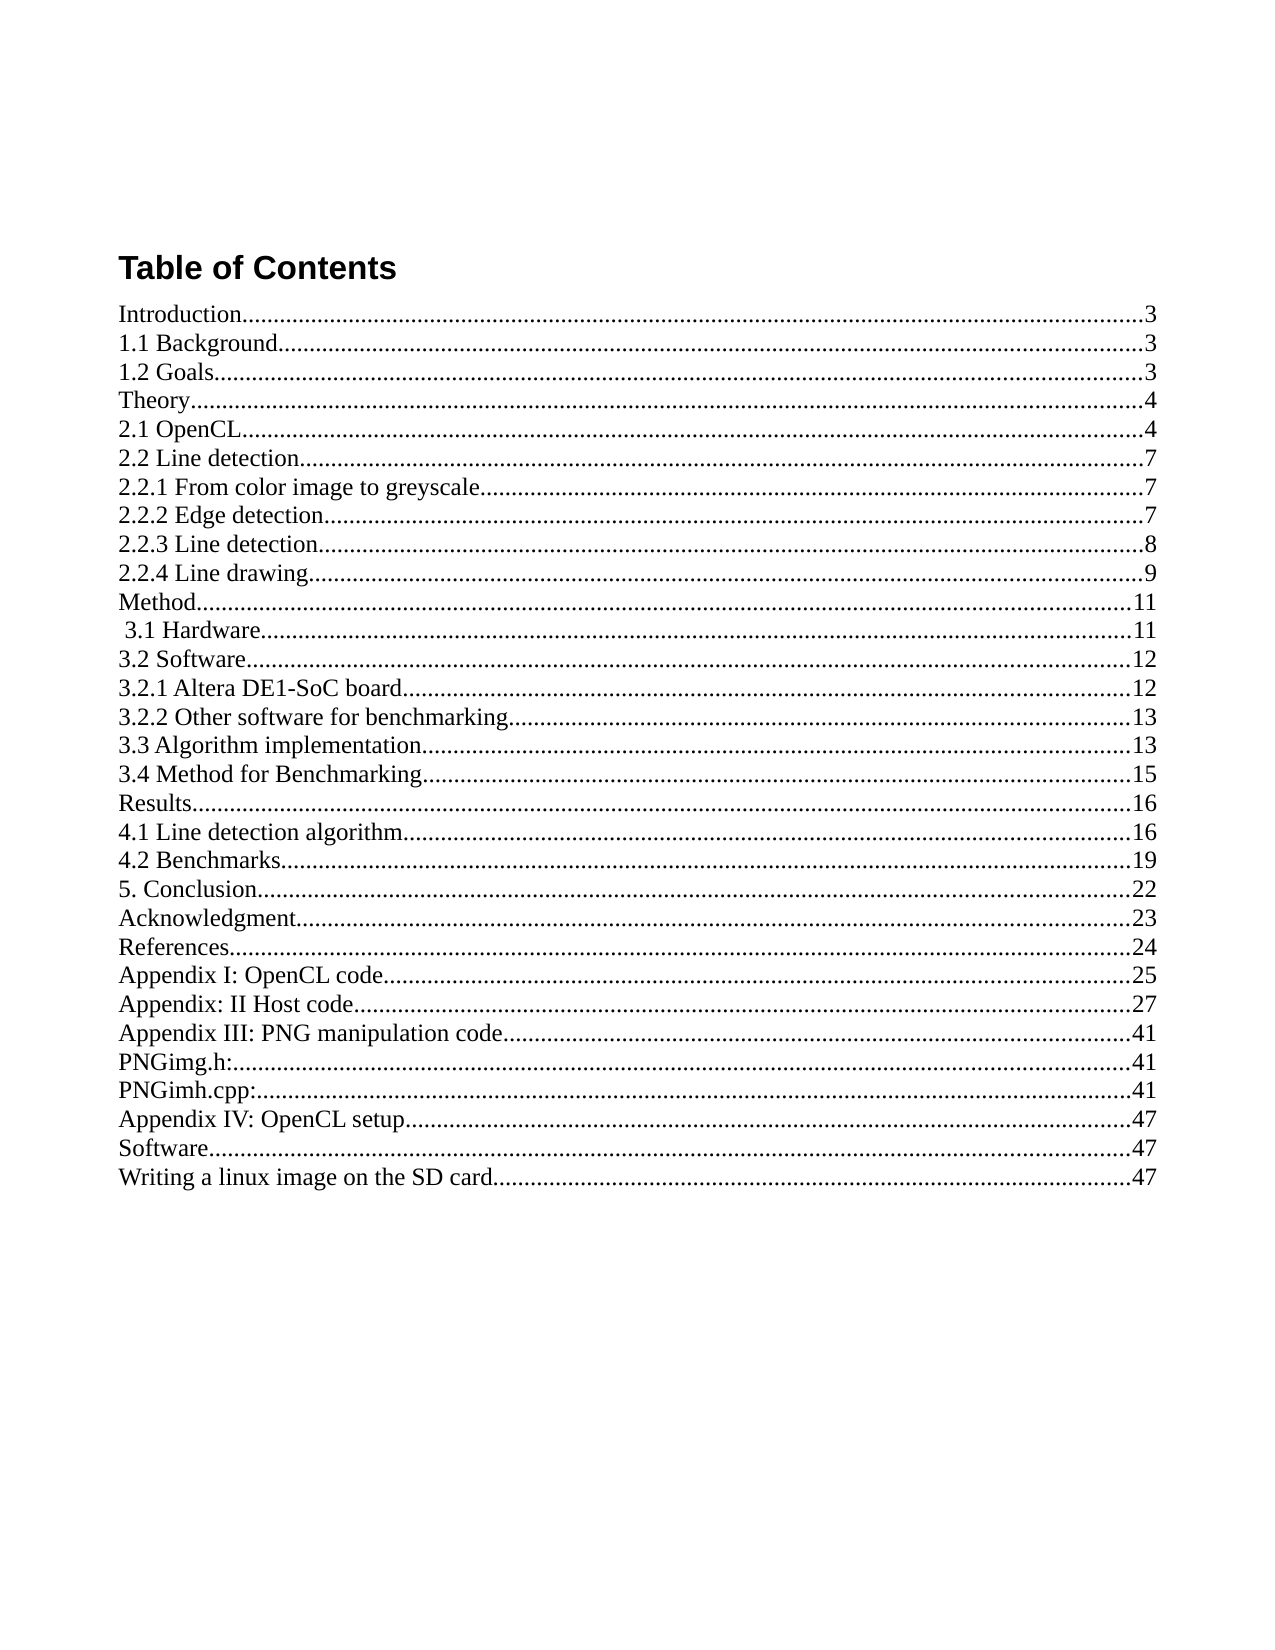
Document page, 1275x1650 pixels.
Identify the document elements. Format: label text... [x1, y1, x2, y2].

text Theory 4 [118, 385, 1157, 414]
text Software 47 [118, 1133, 1157, 1162]
text PNGimh.cpp: 41 [118, 1075, 1157, 1104]
text 3.2.2 Other software for benchmarking 13 [118, 702, 1157, 730]
text Method 11 [118, 587, 1157, 615]
text Appendix IV: OpenCL setup 47 [118, 1104, 1157, 1133]
text 1.1 Background 3 [118, 328, 1157, 357]
text Writing a linux image on the SD card 47 [118, 1162, 1157, 1190]
text PNGimg.h: 41 [118, 1047, 1157, 1075]
text 4.1 Line detection algorithm 16 [118, 817, 1157, 845]
text Appendix I: OpenCL code 25 [118, 960, 1157, 989]
text 3.4 Method for Benchmarking 15 [118, 759, 1157, 788]
text Appendix: II Host code 27 [118, 989, 1157, 1018]
text References 24 [118, 932, 1157, 960]
text 2.2.1 From color image to greyscale 7 [118, 472, 1157, 500]
text Results 16 [118, 788, 1157, 817]
text 5. Conclusion 22 [118, 874, 1157, 903]
text 2.2.4 Line drawing 9 [118, 558, 1157, 587]
text 3.1 Hardware 11 [118, 615, 1157, 644]
text Appendix III: PNG manipulation code 41 [118, 1018, 1157, 1047]
text Introduction 3 [118, 299, 1157, 328]
text 4.2 Benchmarks 19 [118, 845, 1157, 874]
text 2.1 OpenCL 4 [118, 414, 1157, 443]
text 3.2.1 Altera DE1-SoC board 12 [118, 673, 1157, 702]
text 1.2 Goals 3 [118, 357, 1157, 385]
subtitle Table of Contents [118, 248, 1157, 287]
text Acknowledgment 23 [118, 903, 1157, 932]
text 3.2 Software 12 [118, 644, 1157, 673]
text 2.2 Line detection 7 [118, 443, 1157, 472]
text 2.2.2 Edge detection 7 [118, 500, 1157, 529]
text 2.2.3 Line detection 8 [118, 529, 1157, 558]
text 3.3 Algorithm implementation 13 [118, 730, 1157, 759]
